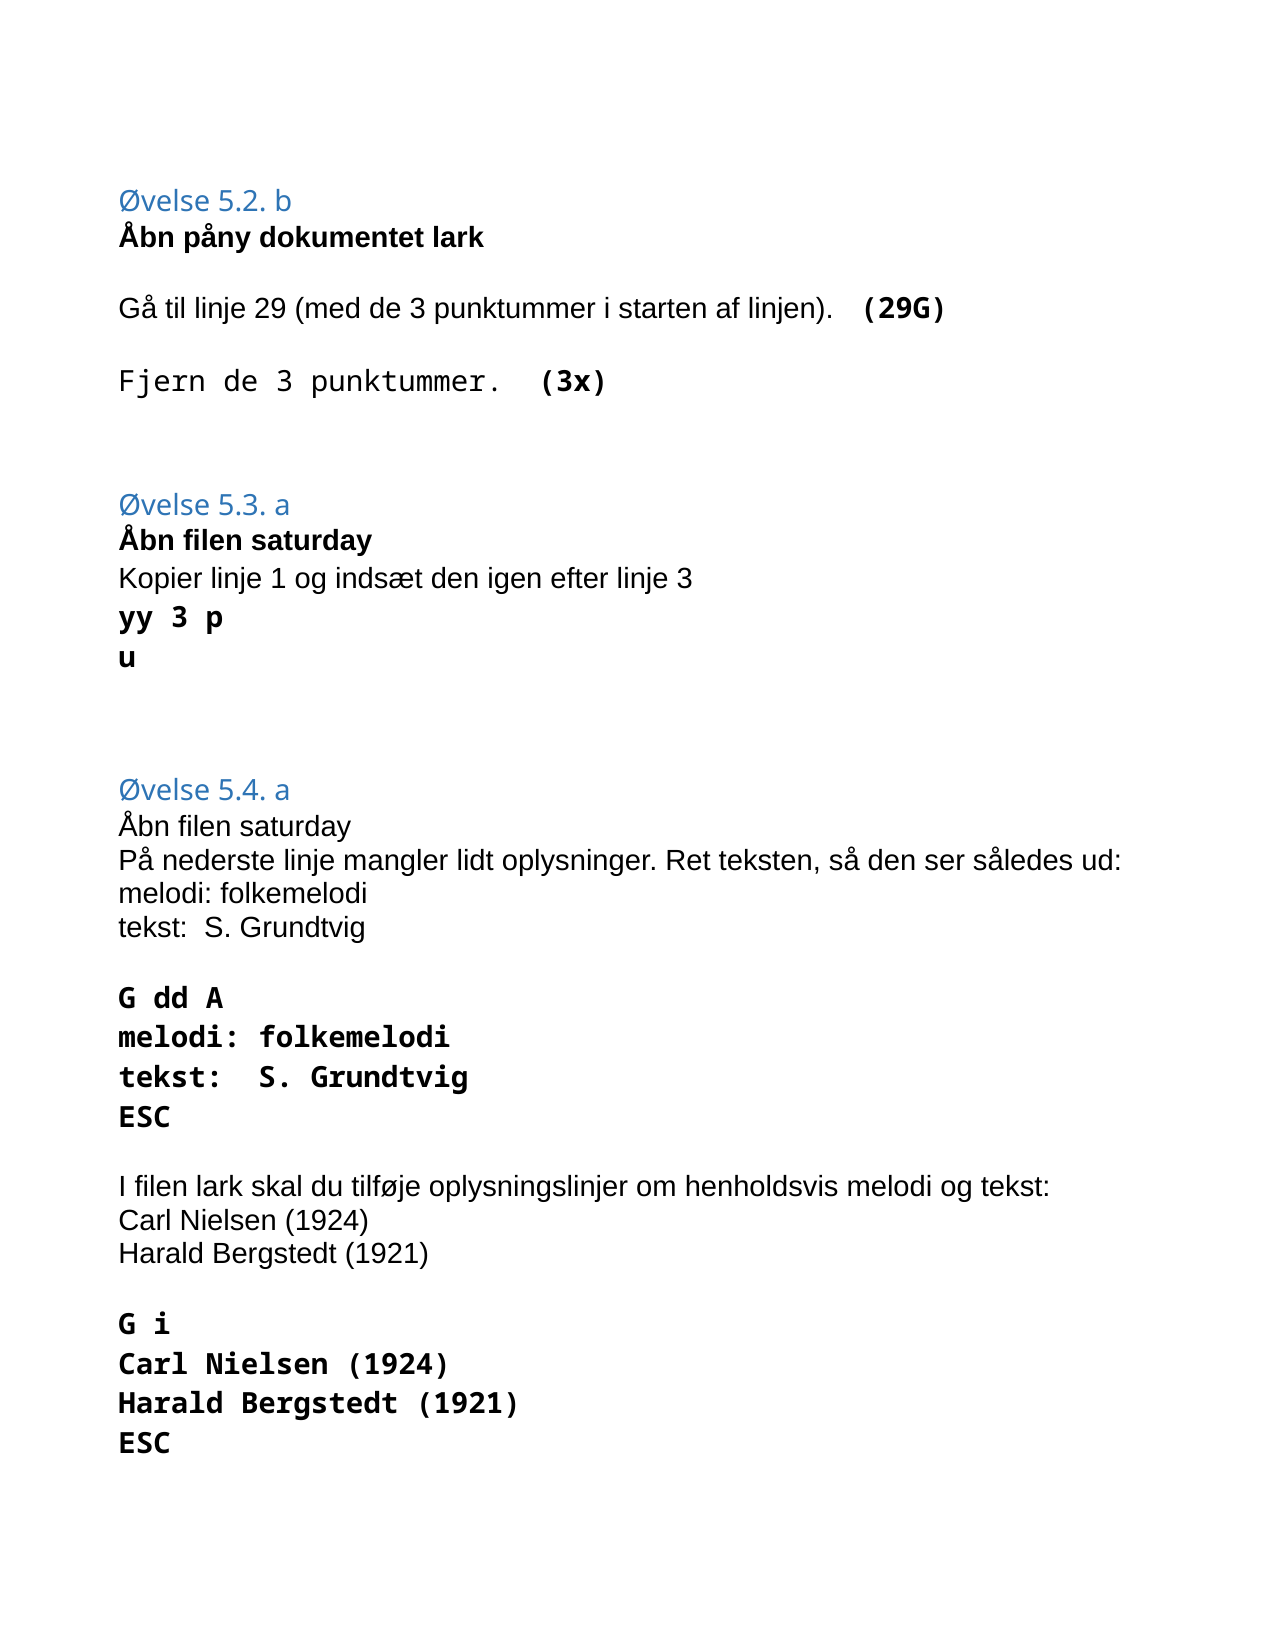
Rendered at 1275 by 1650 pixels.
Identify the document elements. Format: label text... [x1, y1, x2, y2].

text Åbn filen saturday [118, 523, 1157, 557]
text u [118, 636, 1157, 676]
subtitle Øvelse 5.3. a [118, 484, 1157, 523]
text Åbn påny dokumentet lark [118, 220, 1157, 254]
text ESC [118, 1422, 1157, 1462]
subtitle Øvelse 5.2. b [118, 181, 1157, 220]
text Harald Bergstedt (1921) [118, 1236, 1157, 1270]
text yy 3 p [118, 597, 1157, 636]
text Harald Bergstedt (1921) [118, 1383, 1157, 1422]
text I filen lark skal du tilføje oplysningslinjer om henholdsvis melodi og tekst: [118, 1169, 1157, 1203]
text melodi: folkemelodi [118, 1017, 1157, 1056]
subtitle Øvelse 5.4. a [118, 769, 1157, 809]
text G dd A [118, 977, 1157, 1017]
text Carl Nielsen (1924) [118, 1343, 1157, 1383]
text På nederste linje mangler lidt oplysninger. Ret teksten, så den ser således ud: [118, 843, 1157, 876]
text tekst: S. Grundtvig [118, 1056, 1157, 1096]
text Gå til linje 29 (med de 3 punktummer i starten af linjen). (29G) [118, 287, 1157, 327]
text Fjern de 3 punktummer. (3x) [118, 361, 1157, 400]
text ESC [118, 1096, 1157, 1136]
text melodi: folkemelodi [118, 876, 1157, 910]
text Åbn filen saturday [118, 809, 1157, 843]
text Carl Nielsen (1924) [118, 1203, 1157, 1236]
text Kopier linje 1 og indsæt den igen efter linje 3 [118, 557, 1157, 597]
text tekst: S. Grundtvig [118, 910, 1157, 943]
text G i [118, 1303, 1157, 1343]
